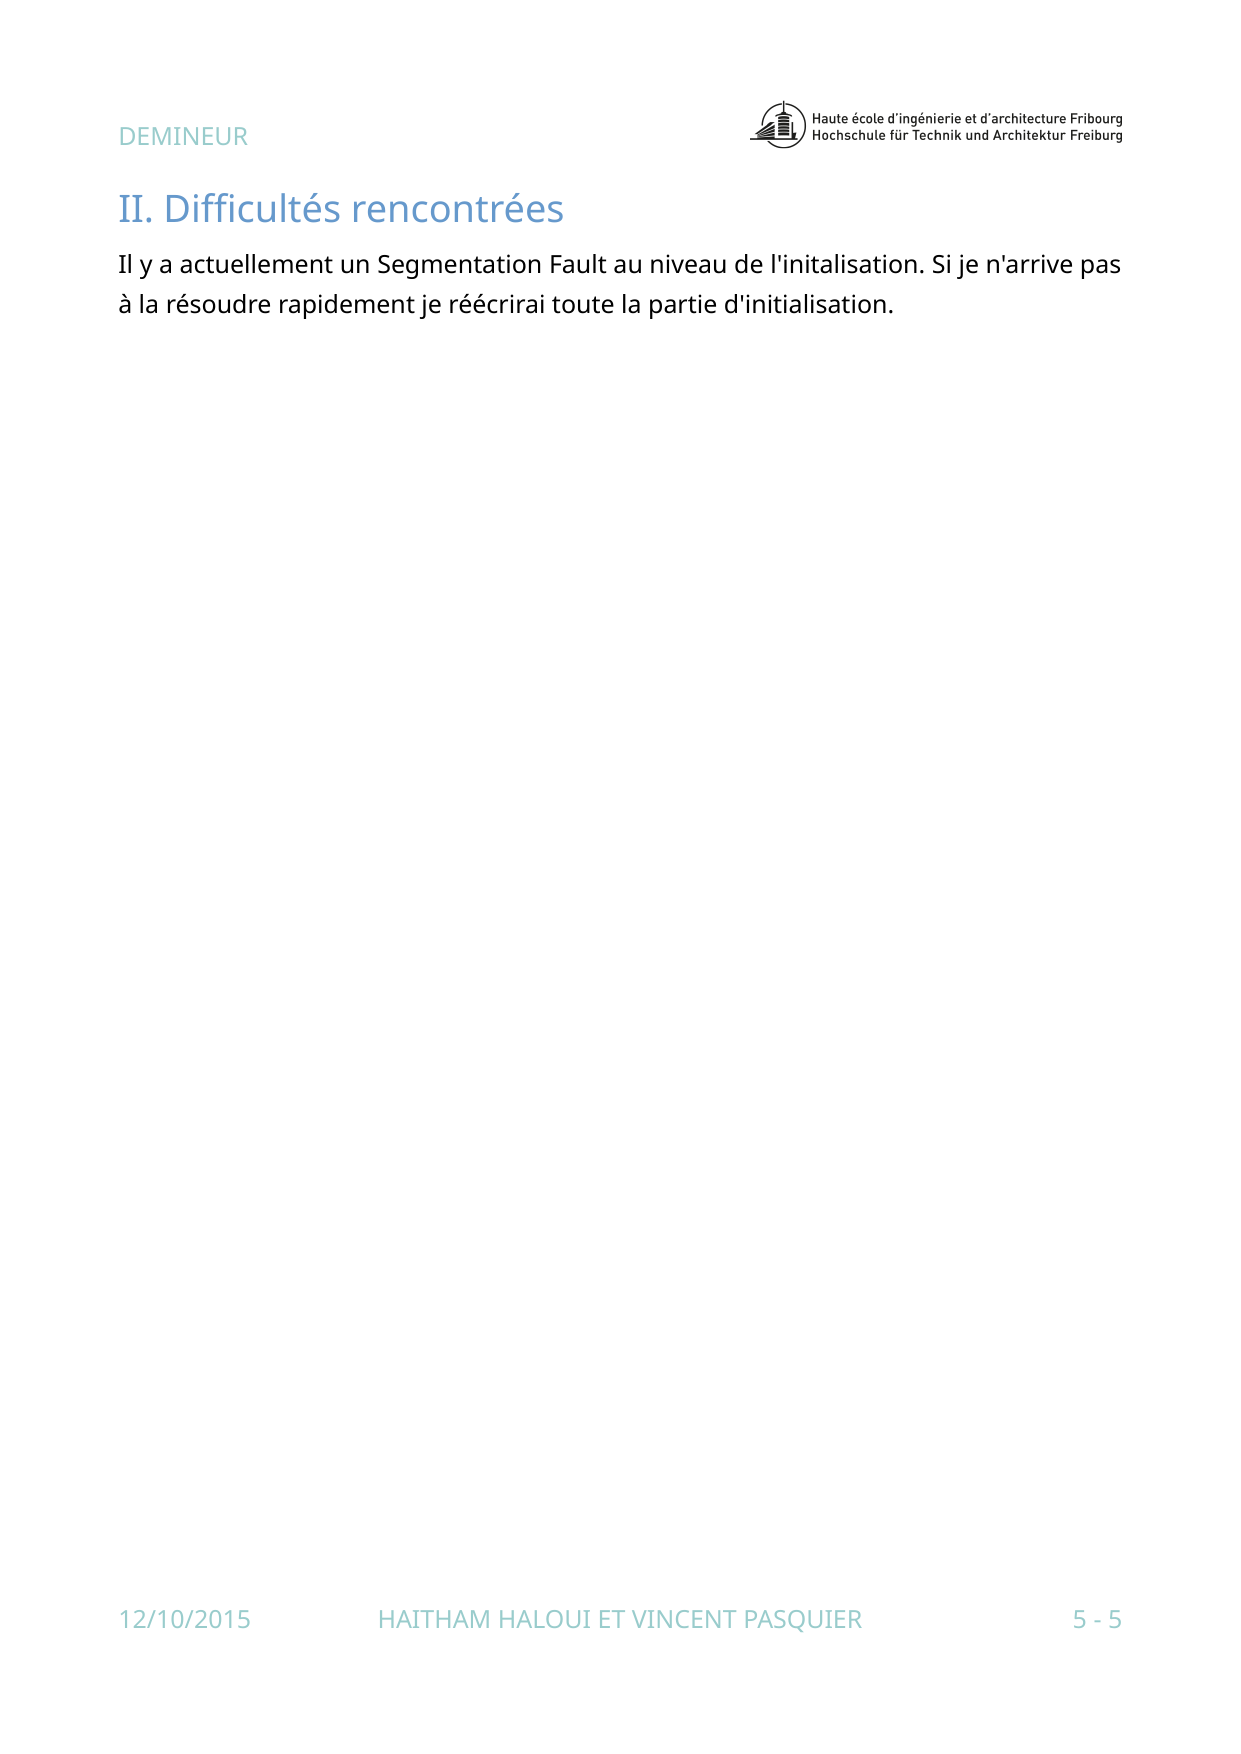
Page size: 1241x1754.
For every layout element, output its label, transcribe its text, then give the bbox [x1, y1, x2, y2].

text Il y a actuellement un Segmentation Fault au niveau de l'initalisation. Si je n'arrive pas à la résoudre rapidement je réécrirai toute la partie d'initialisation. [118, 246, 1122, 321]
picture [749, 99, 1123, 150]
subtitle Difficultés rencontrées [118, 182, 1122, 234]
